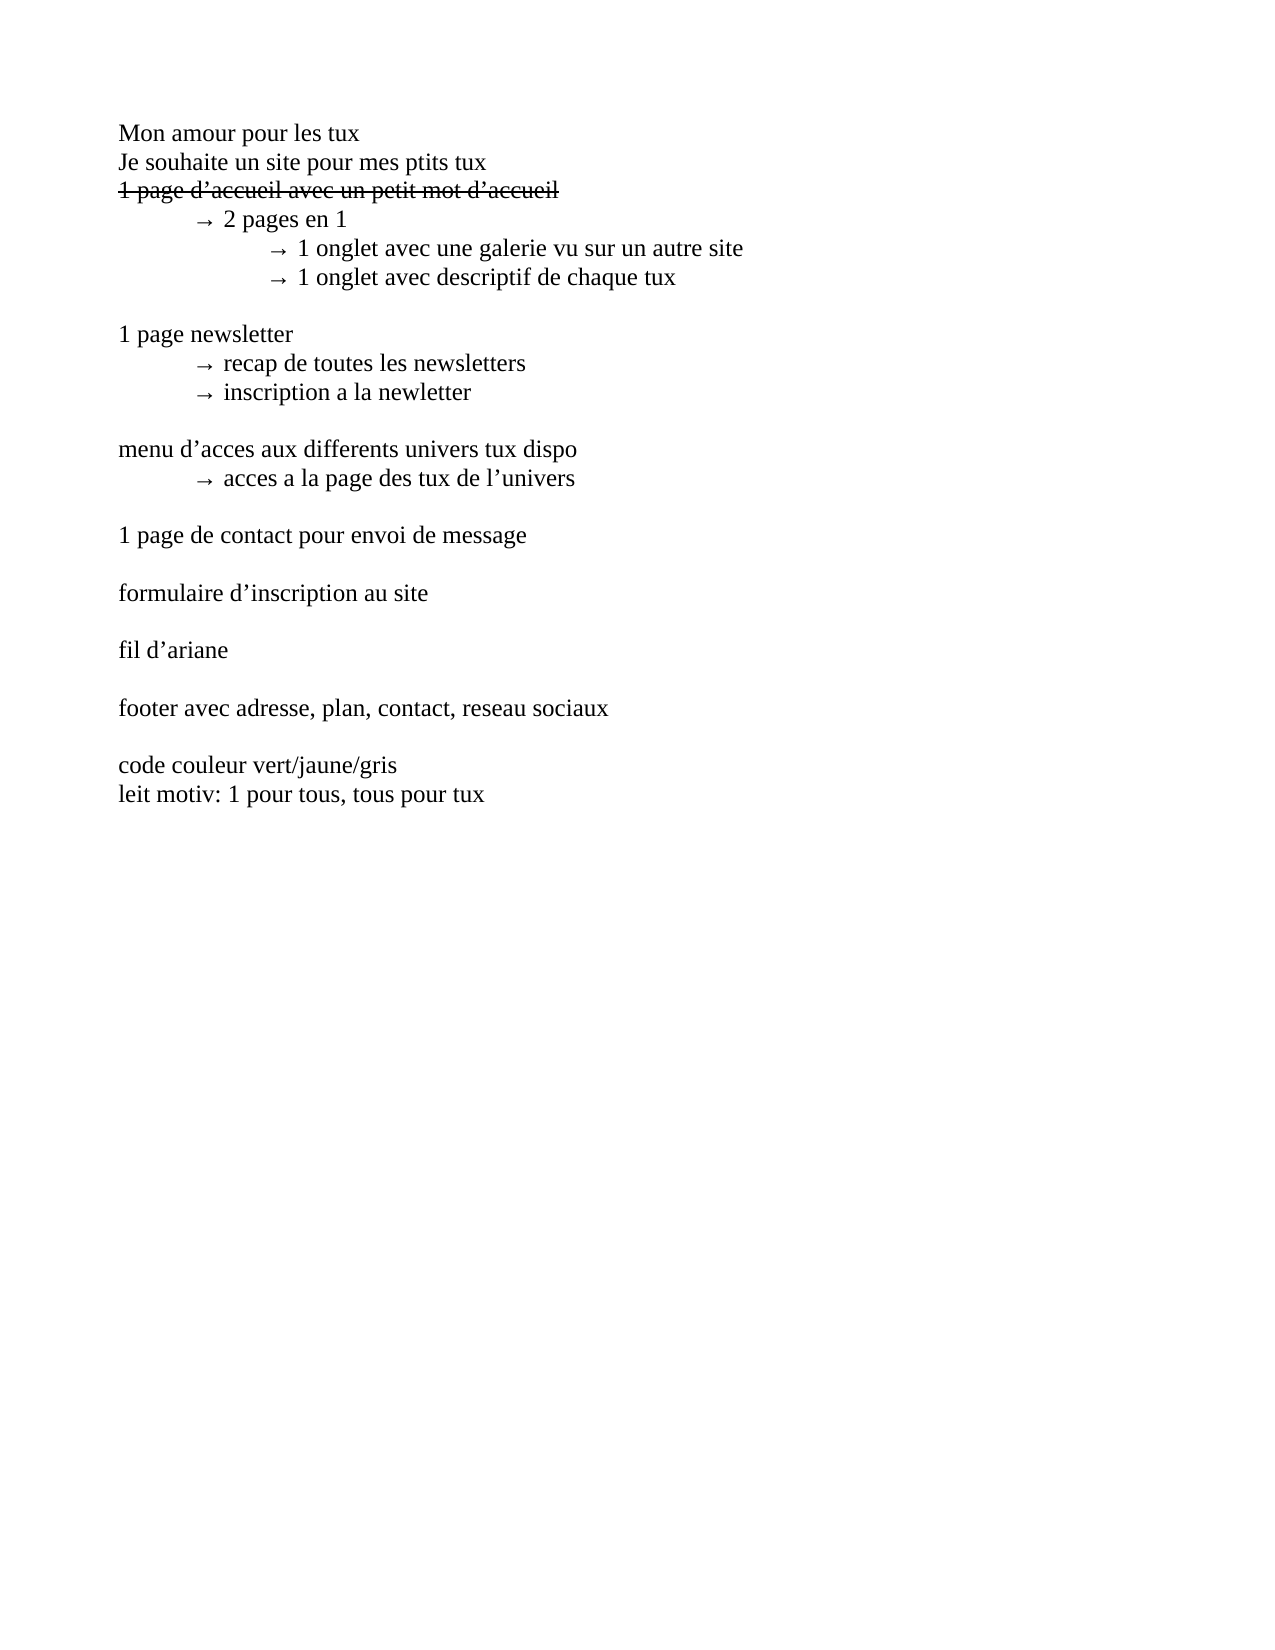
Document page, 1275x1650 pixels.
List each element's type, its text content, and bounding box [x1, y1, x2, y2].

text → acces a la page des tux de l’univers [118, 463, 1157, 492]
text Mon amour pour les tux [118, 118, 1157, 147]
text menu d’acces aux differents univers tux dispo [118, 434, 1157, 463]
text → inscription a la newletter [118, 377, 1157, 406]
text → 1 onglet avec descriptif de chaque tux [118, 262, 1157, 291]
text Je souhaite un site pour mes ptits tux [118, 147, 1157, 176]
text fil d’ariane [118, 636, 1157, 664]
text code couleur vert/jaune/gris [118, 751, 1157, 779]
text → 2 pages en 1 [118, 204, 1157, 233]
text footer avec adresse, plan, contact, reseau sociaux [118, 693, 1157, 722]
text 1 page de contact pour envoi de message [118, 521, 1157, 549]
text formulaire d’inscription au site [118, 578, 1157, 607]
text 1 page d’accueil avec un petit mot d’accueil [118, 176, 1157, 204]
text leit motiv: 1 pour tous, tous pour tux [118, 779, 1157, 808]
text → recap de toutes les newsletters [118, 348, 1157, 377]
text 1 page newsletter [118, 319, 1157, 348]
text → 1 onglet avec une galerie vu sur un autre site [118, 233, 1157, 262]
